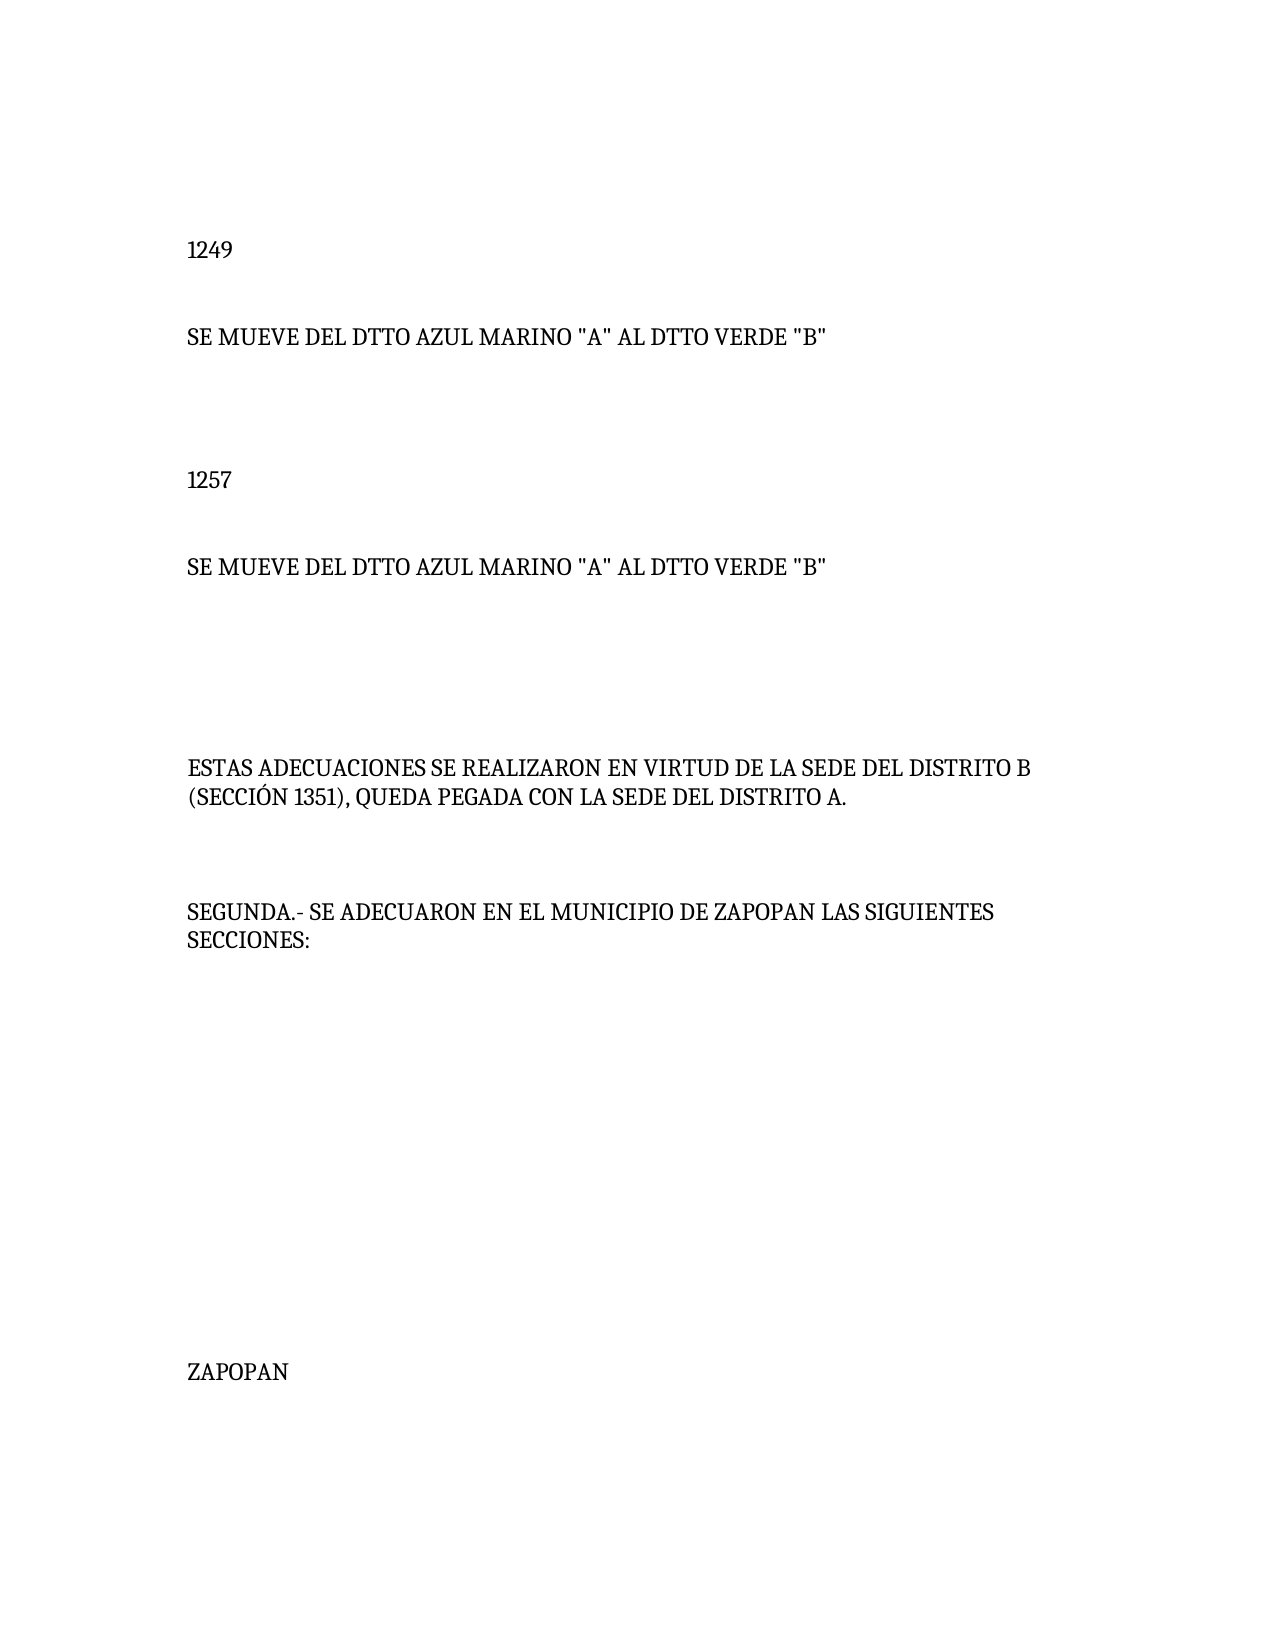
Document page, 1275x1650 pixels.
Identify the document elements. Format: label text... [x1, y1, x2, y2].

text 1257 [187, 466, 1087, 495]
text ZAPOPAN [187, 1357, 1087, 1386]
text ESTAS ADECUACIONES SE REALIZARON EN VIRTUD DE LA SEDE DEL DISTRITO B (SECCIÓN 1351), QUEDA PEGADA CON LA SEDE DEL DISTRITO A. [187, 754, 1087, 811]
text 1249 [187, 236, 1087, 265]
text SE MUEVE DEL DTTO AZUL MARINO "A" AL DTTO VERDE "B" [187, 552, 1087, 581]
text SE MUEVE DEL DTTO AZUL MARINO "A" AL DTTO VERDE "B" [187, 322, 1087, 351]
text SEGUNDA.- SE ADECUARON EN EL MUNICIPIO DE ZAPOPAN LAS SIGUIENTES SECCIONES: [187, 897, 1087, 955]
